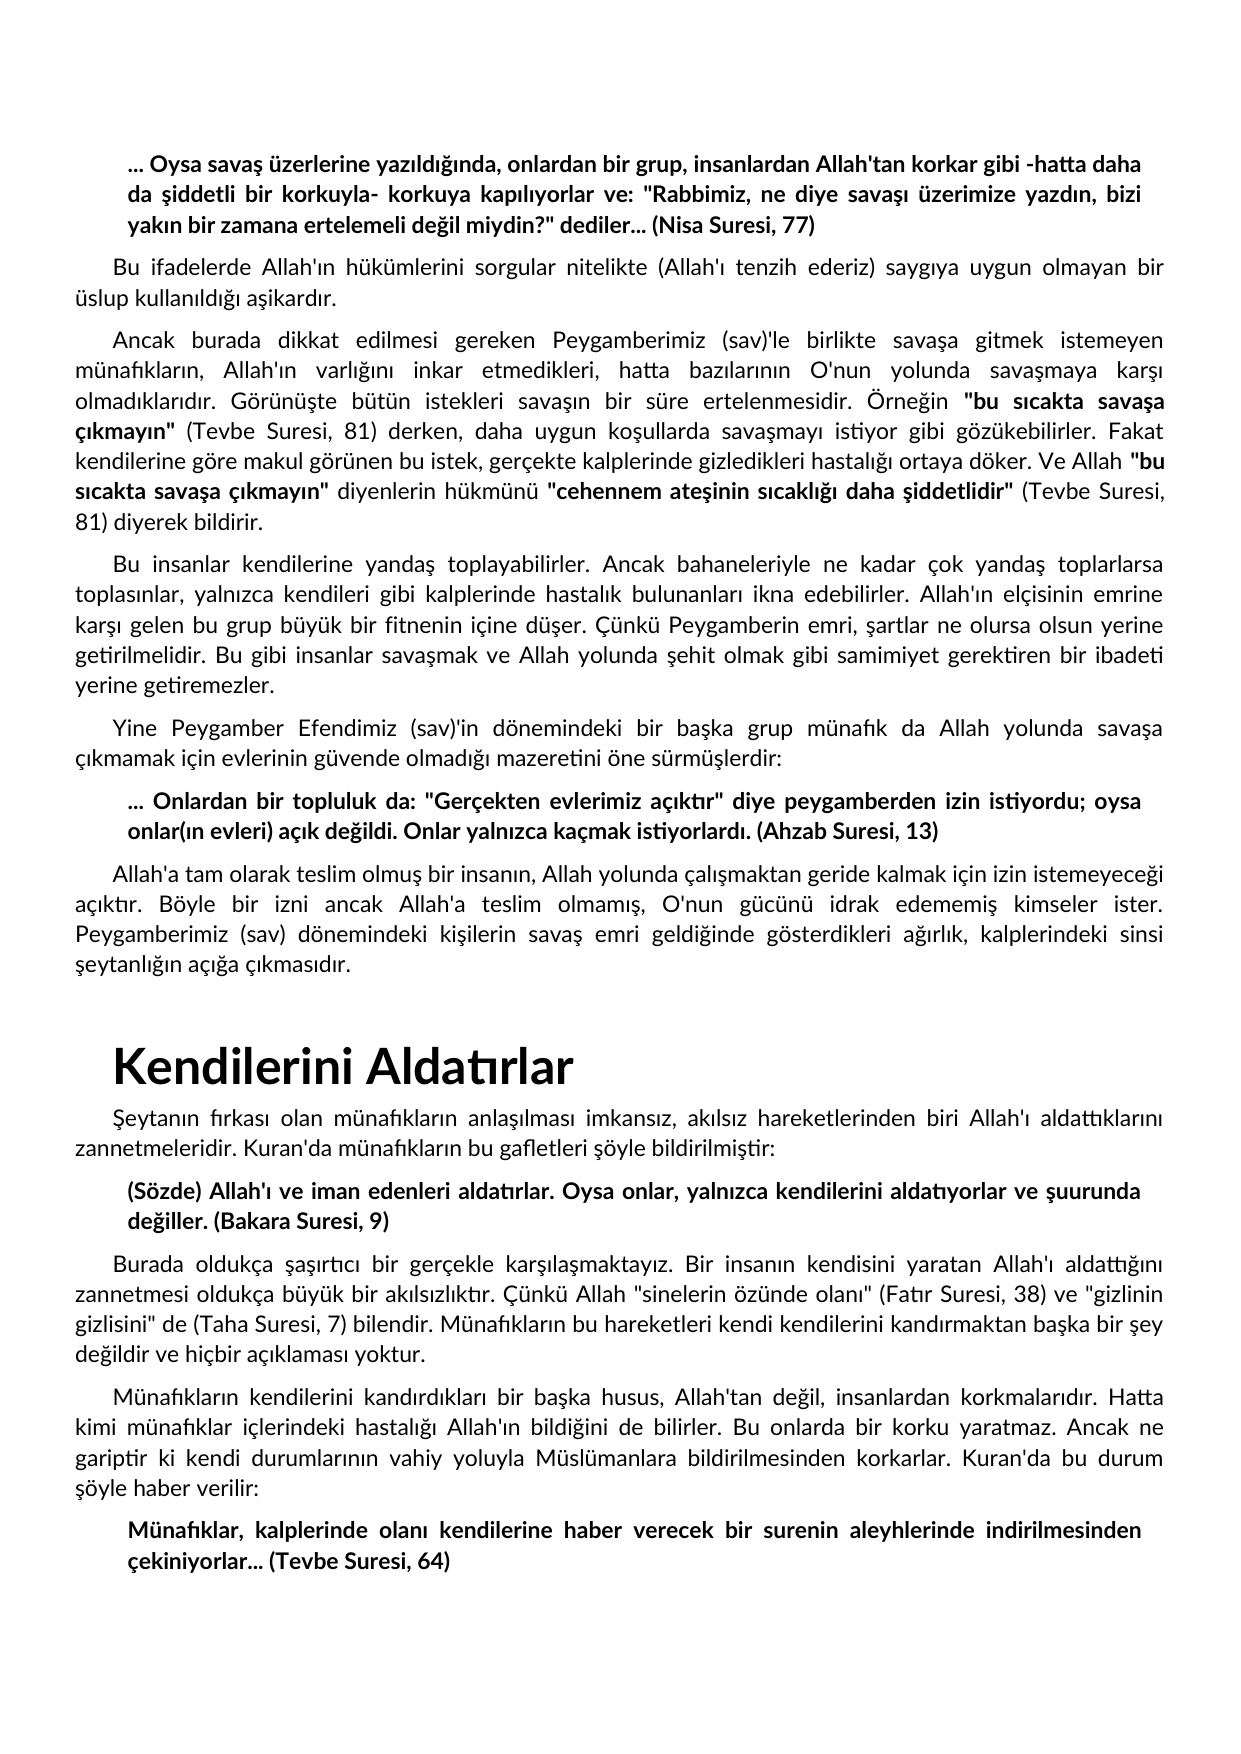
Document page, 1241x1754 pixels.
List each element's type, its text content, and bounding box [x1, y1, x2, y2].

text Şeytanın fırkası olan münafıkların anlaşılması imkansız, akılsız hareketlerinden biri Allah'ı aldattıklarını zannetmeleridir. Kuran'da münafıkların bu gafletleri şöyle bildirilmiştir: [75, 1104, 1165, 1161]
text Ancak burada dikkat edilmesi gereken Peygamberimiz (sav)'le birlikte savaşa gitmek istemeyen münafıkların, Allah'ın varlığını inkar etmedikleri, hatta bazılarının O'nun yolunda savaşmaya karşı olmadıklarıdır. Görünüşte bütün istekleri savaşın bir süre ertelenmesidir. Örneğin "bu sıcakta savaşa çıkmayın" (Tevbe Suresi, 81) derken, daha uygun koşullarda savaşmayı istiyor gibi gözükebilirler. Fakat kendilerine göre makul görünen bu istek, gerçekte kalplerinde gizledikleri hastalığı ortaya döker. Ve Allah "bu sıcakta savaşa çıkmayın" diyenlerin hükmünü "cehennem ateşinin sıcaklığı daha şiddetlidir" (Tevbe Suresi, 81) diyerek bildirir. [75, 326, 1165, 535]
text ... Onlardan bir topluluk da: "Gerçekten evlerimiz açıktır" diye peygamberden izin istiyordu; oysa onlar(ın evleri) açık değildi. Onlar yalnızca kaçmak istiyorlardı. (Ahzab Suresi, 13) [127, 786, 1143, 844]
text Allah'a tam olarak teslim olmuş bir insanın, Allah yolunda çalışmaktan geride kalmak için izin istemeyeceği açıktır. Böyle bir izni ancak Allah'a teslim olmamış, O'nun gücünü idrak edememiş kimseler ister. Peygamberimiz (sav) dönemindeki kişilerin savaş emri geldiğinde gösterdikleri ağırlık, kalplerindeki sinsi şeytanlığın açığa çıkmasıdır. [75, 859, 1165, 977]
text Burada oldukça şaşırtıcı bir gerçekle karşılaşmaktayız. Bir insanın kendisini yaratan Allah'ı aldattığını zannetmesi oldukça büyük bir akılsızlıktır. Çünkü Allah "sinelerin özünde olanı" (Fatır Suresi, 38) ve "gizlinin gizlisini" de (Taha Suresi, 7) bilendir. Münafıkların bu hareketleri kendi kendilerini kandırmaktan başka bir şey değildir ve hiçbir açıklaması yoktur. [75, 1249, 1165, 1368]
text Münafıklar, kalplerinde olanı kendilerine haber verecek bir surenin aleyhlerinde indirilmesinden çekiniyorlar... (Tevbe Suresi, 64) [127, 1516, 1143, 1574]
text Bu ifadelerde Allah'ın hükümlerini sorgular nitelikte (Allah'ı tenzih ederiz) saygıya uygun olmayan bir üslup kullanıldığı aşikardır. [75, 253, 1165, 311]
text Bu insanlar kendilerine yandaş toplayabilirler. Ancak bahaneleriyle ne kadar çok yandaş toplarlarsa toplasınlar, yalnızca kendileri gibi kalplerinde hastalık bulunanları ikna edebilirler. Allah'ın elçisinin emrine karşı gelen bu grup büyük bir fitnenin içine düşer. Çünkü Peygamberin emri, şartlar ne olursa olsun yerine getirilmelidir. Bu gibi insanlar savaşmak ve Allah yolunda şehit olmak gibi samimiyet gerektiren bir ibadeti yerine getiremezler. [75, 550, 1165, 698]
text Münafıkların kendilerini kandırdıkları bir başka husus, Allah'tan değil, insanlardan korkmalarıdır. Hatta kimi münafıklar içlerindeki hastalığı Allah'ın bildiğini de bilirler. Bu onlarda bir korku yaratmaz. Ancak ne gariptir ki kendi durumlarının vahiy yoluyla Müslümanlara bildirilmesinden korkarlar. Kuran'da bu durum şöyle haber verilir: [75, 1383, 1165, 1501]
text Yine Peygamber Efendimiz (sav)'in dönemindeki bir başka grup münafık da Allah yolunda savaşa çıkmamak için evlerinin güvende olmadığı mazeretini öne sürmüşlerdir: [75, 713, 1165, 771]
text ... Oysa savaş üzerlerine yazıldığında, onlardan bir grup, insanlardan Allah'tan korkar gibi -hatta daha da şiddetli bir korkuyla- korkuya kapılıyorlar ve: "Rabbimiz, ne diye savaşı üzerimize yazdın, bizi yakın bir zamana ertelemeli değil miydin?" dediler... (Nisa Suresi, 77) [127, 150, 1143, 238]
text (Sözde) Allah'ı ve iman edenleri aldatırlar. Oysa onlar, yalnızca kendilerini aldatıyorlar ve şuurunda değiller. (Bakara Suresi, 9) [127, 1177, 1143, 1234]
subtitle Kendilerini Aldatırlar [112, 1035, 1165, 1095]
